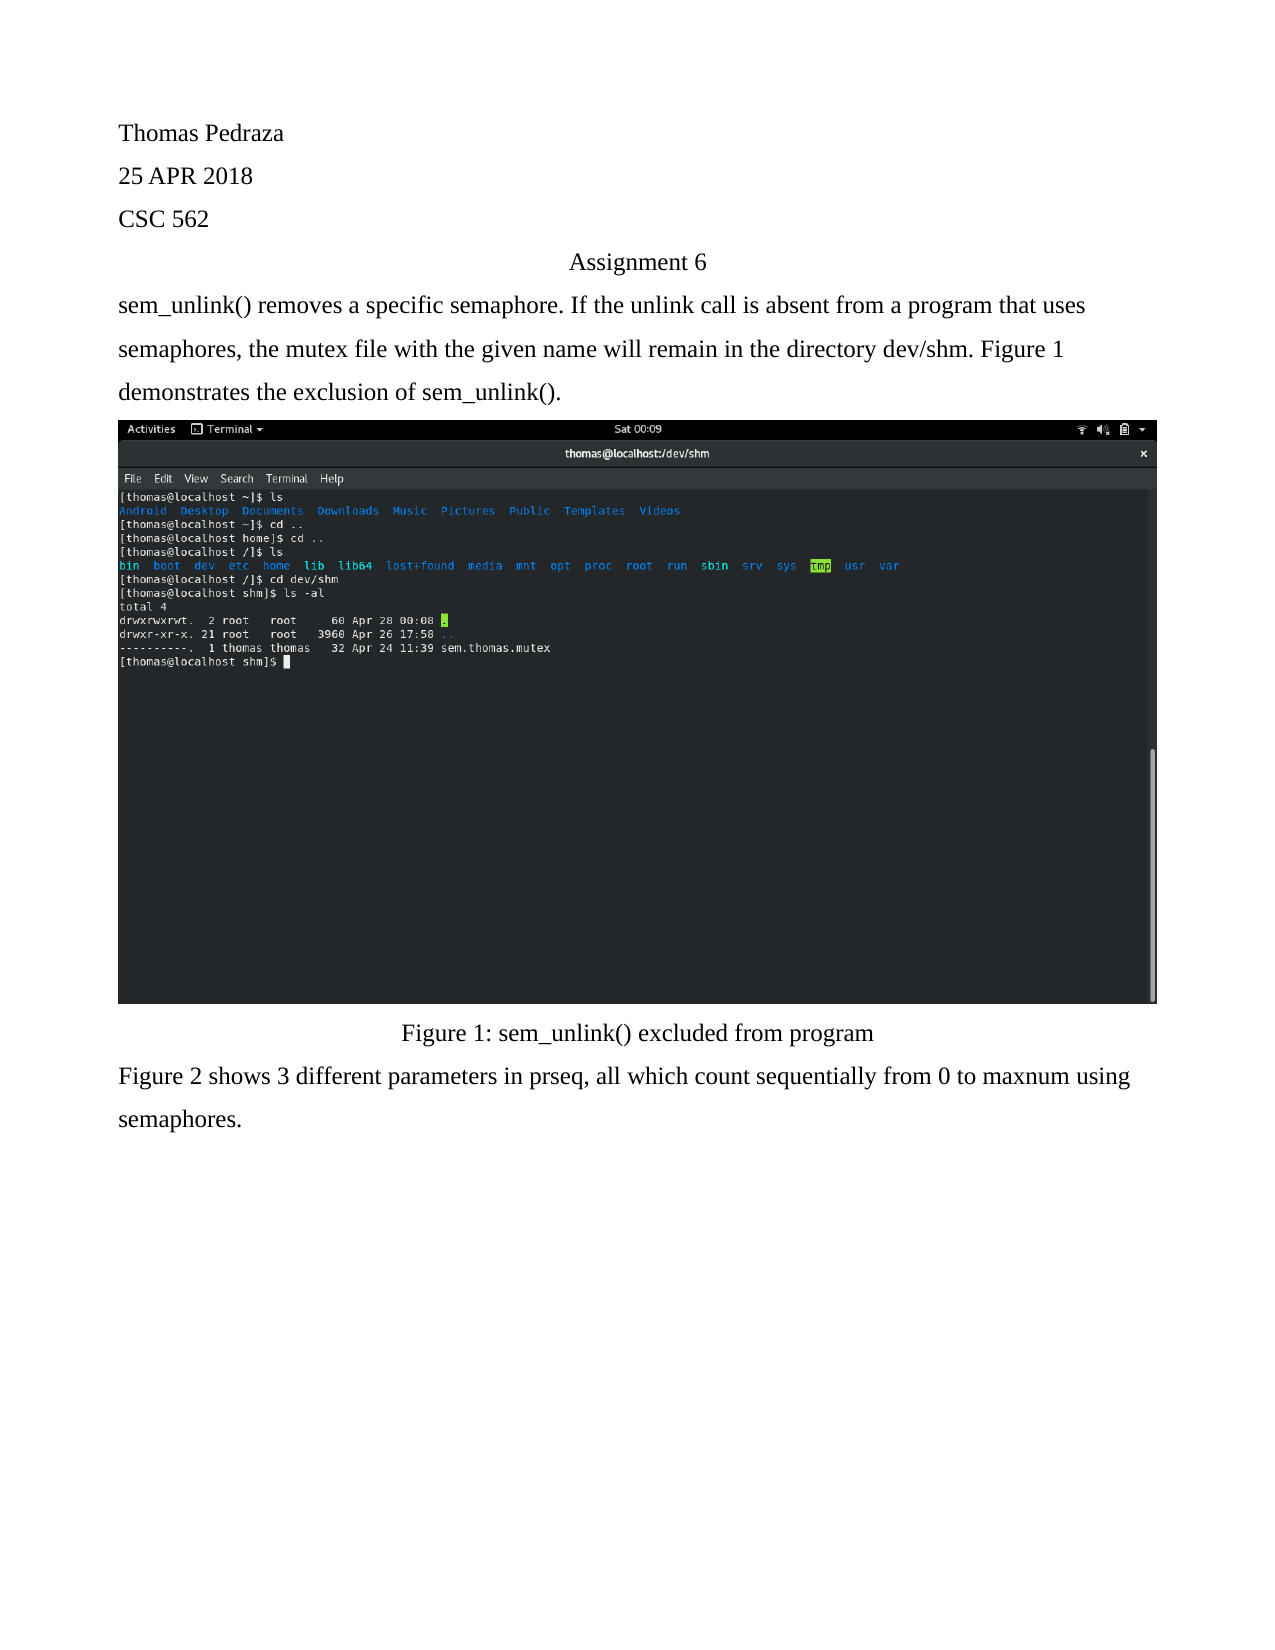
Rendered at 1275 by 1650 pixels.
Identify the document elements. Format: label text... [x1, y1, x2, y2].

text Figure 1: sem_unlink() excluded from program [118, 1004, 1157, 1047]
text Figure 2 shows 3 different parameters in prseq, all which count sequentially from 0 to maxnum using semaphores. [118, 1061, 1157, 1133]
text CSC 562 [118, 204, 1157, 233]
text 25 APR 2018 [118, 161, 1157, 190]
text sem_unlink() removes a specific semaphore. If the unlink call is absent from a program that uses semaphores, the mutex file with the given name will remain in the directory dev/shm. Figure 1 demonstrates the exclusion of sem_unlink(). [118, 291, 1157, 406]
picture [118, 420, 1157, 1004]
text Thomas Pedraza [118, 118, 1157, 147]
text Assignment 6 [118, 247, 1157, 276]
